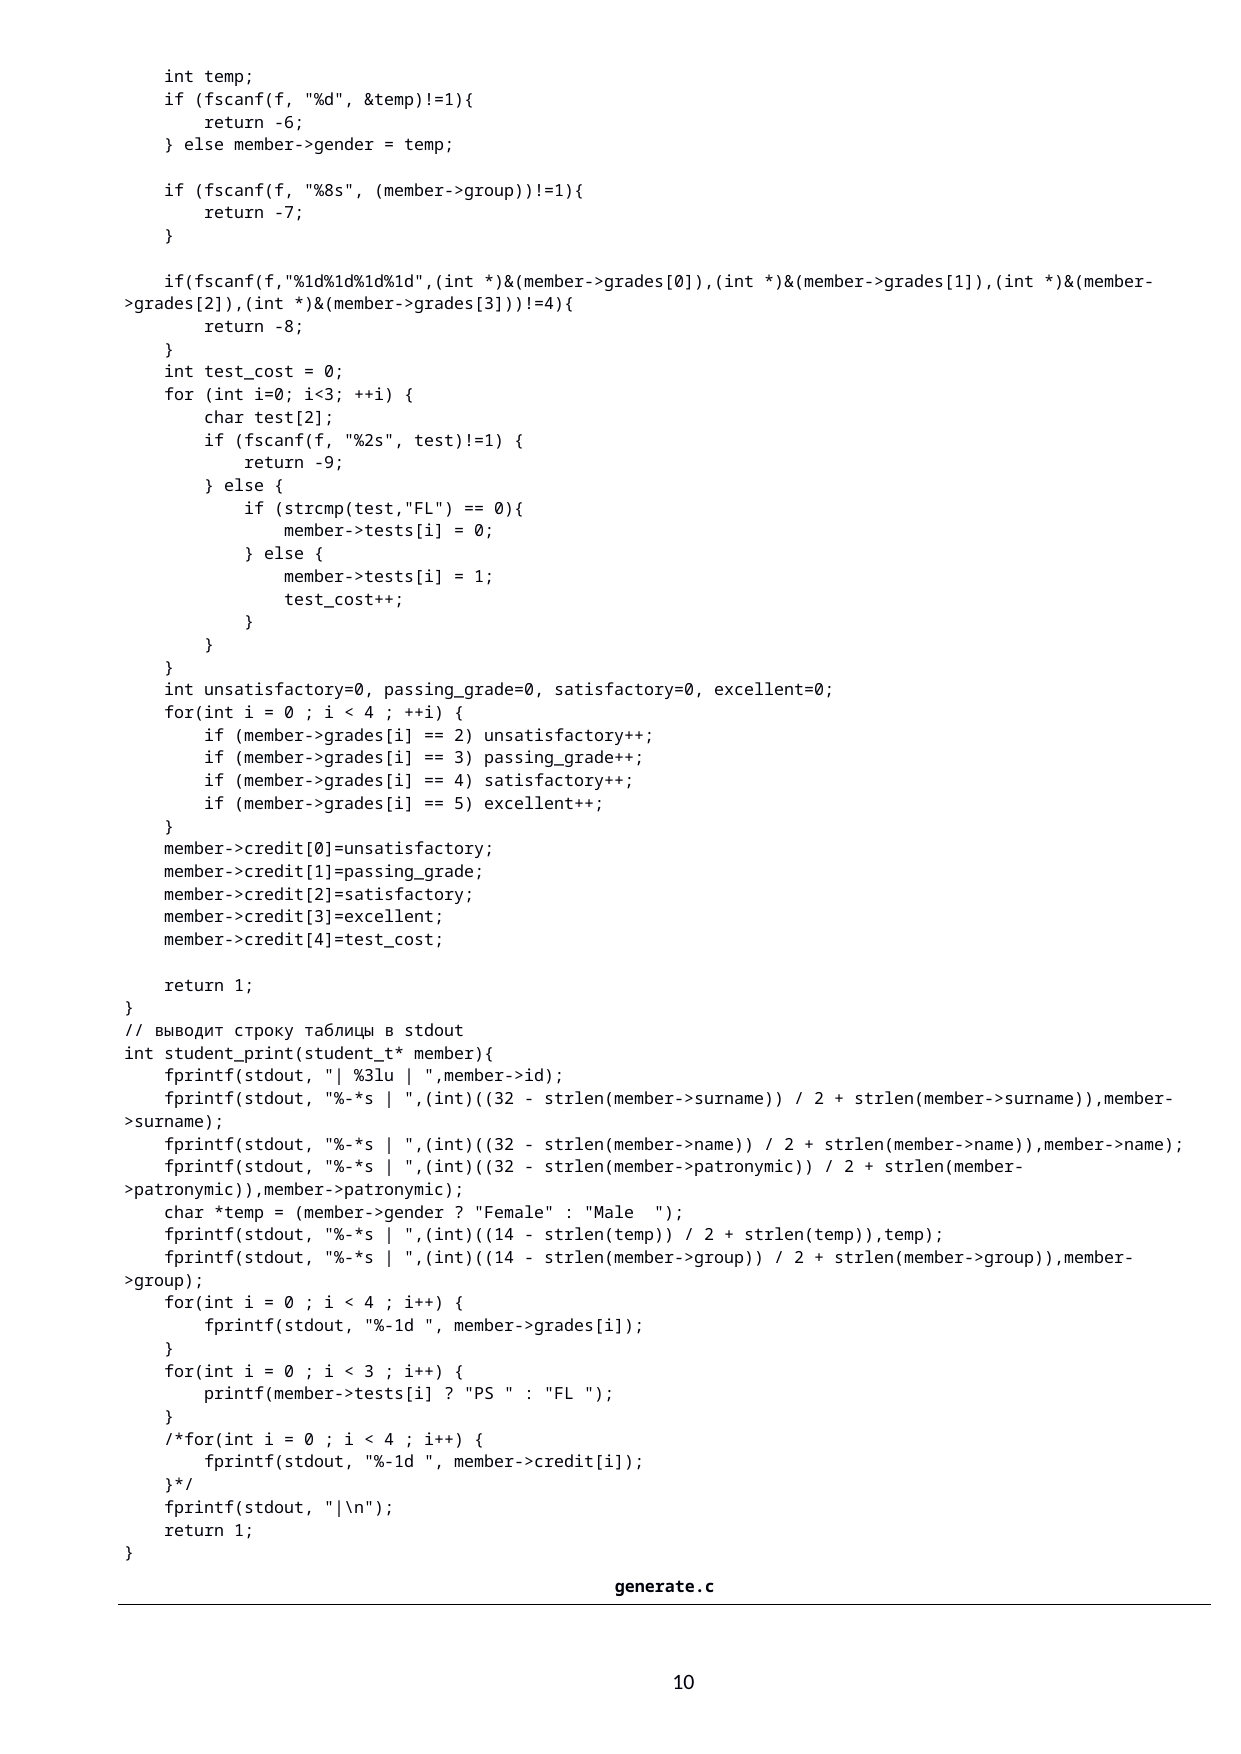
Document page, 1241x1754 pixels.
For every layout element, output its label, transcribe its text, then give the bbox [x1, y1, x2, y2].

table_cell generate.c [118, 1569, 1211, 1603]
table_cell int temp; if (fscanf(f, "%d", &temp)!=1){ return -6; } else member->gender = temp; if (fscanf(f, "%8s", (member->group))!=1){ return -7; } if(fscanf(f,"%1d%1d%1d%1d",(int *)&(member->grades[0]),(int *)&(member->grades[1]),(int *)&(member->grades[2]),(int *)&(member->grades[3]))!=4){ return -8; } int test_cost = 0; for (int i=0; i<3; ++i) { char test[2]; if (fscanf(f, "%2s", test)!=1) { return -9; } else { if (strcmp(test,"FL") == 0){ member->tests[i] = 0; } else { member->tests[i] = 1; test_cost++; } } } int unsatisfactory=0, passing_grade=0, satisfactory=0, excellent=0; for(int i = 0 ; i < 4 ; ++i) { if (member->grades[i] == 2) unsatisfactory++; if (member->grades[i] == 3) passing_grade++; if (member->grades[i] == 4) satisfactory++; if (member->grades[i] == 5) excellent++; } member->credit[0]=unsatisfactory; member->credit[1]=passing_grade; member->credit[2]=satisfactory; member->credit[3]=excellent; member->credit[4]=test_cost; return 1; } // выводит строку таблицы в stdout int student_print(student_t* member){ fprintf(stdout, "| %3lu | ",member->id); fprintf(stdout, "%-*s | ",(int)((32 - strlen(member->surname)) / 2 + strlen(member->surname)),member->surname); fprintf(stdout, "%-*s | ",(int)((32 - strlen(member->name)) / 2 + strlen(member->name)),member->name); fprintf(stdout, "%-*s | ",(int)((32 - strlen(member->patronymic)) / 2 + strlen(member->patronymic)),member->patronymic); char *temp = (member->gender ? "Female" : "Male "); fprintf(stdout, "%-*s | ",(int)((14 - strlen(temp)) / 2 + strlen(temp)),temp); fprintf(stdout, "%-*s | ",(int)((14 - strlen(member->group)) / 2 + strlen(member->group)),member->group); for(int i = 0 ; i < 4 ; i++) { fprintf(stdout, "%-1d ", member->grades[i]); } for(int i = 0 ; i < 3 ; i++) { printf(member->tests[i] ? "PS " : "FL "); } /*for(int i = 0 ; i < 4 ; i++) { fprintf(stdout, "%-1d ", member->credit[i]); }*/ fprintf(stdout, "|\n"); return 1; } [118, 59, 1211, 1569]
